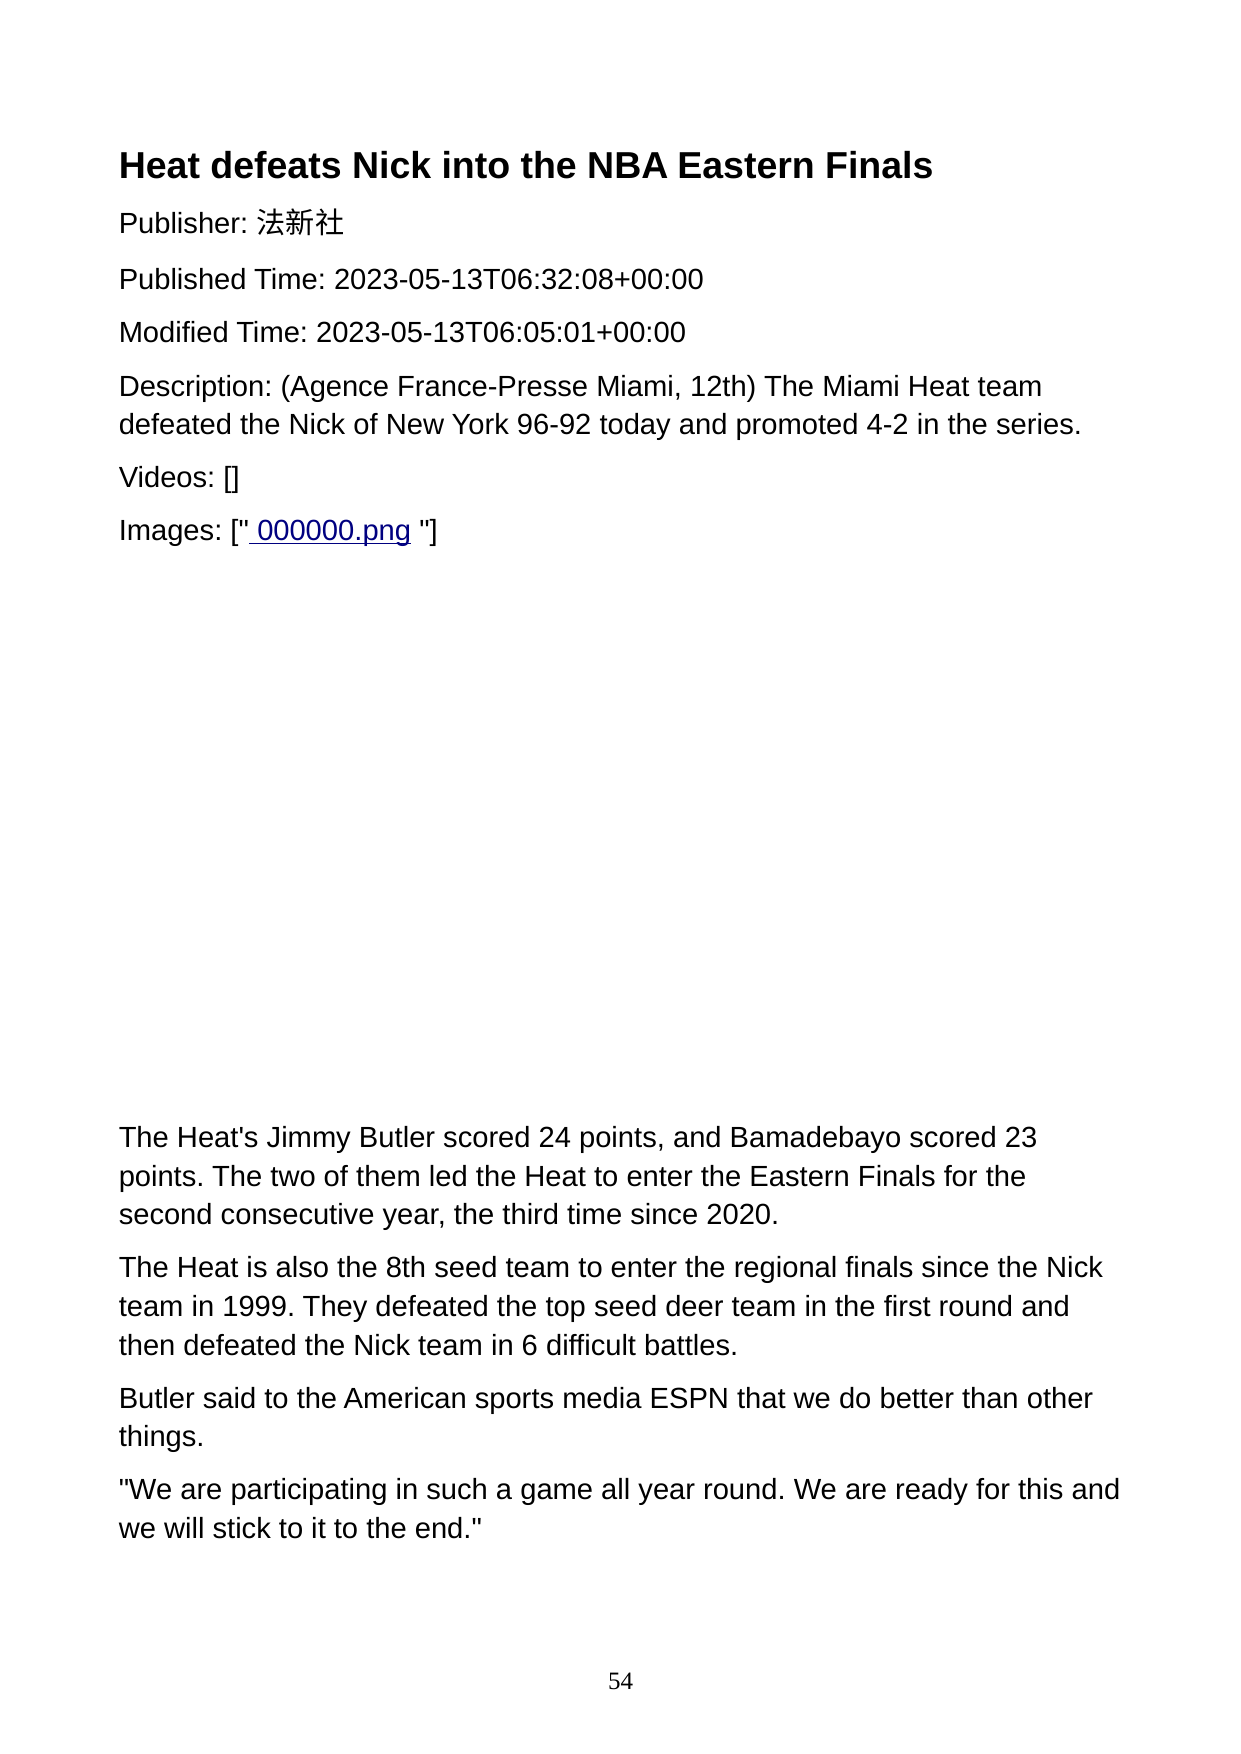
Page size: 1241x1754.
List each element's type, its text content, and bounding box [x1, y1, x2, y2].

text The Heat's Jimmy Butler scored 24 points, and Bamadebayo scored 23 points. The two of them led the Heat to enter the Eastern Finals for the second consecutive year, the third time since 2020. [118, 566, 1122, 1231]
subtitle Heat defeats Nick into the NBA Eastern Finals [118, 143, 1122, 187]
text Published Time: 2023-05-13T06:32:08+00:00 [118, 262, 1122, 296]
text The Heat is also the 8th seed team to enter the regional finals since the Nick team in 1999. They defeated the top seed deer team in the first round and then defeated the Nick team in 6 difficult battles. [118, 1251, 1122, 1361]
text Modified Time: 2023-05-13T06:05:01+00:00 [118, 315, 1122, 349]
text Butler said to the American sports media ESPN that we do better than other things. [118, 1381, 1122, 1453]
text Videos: [] [118, 460, 1122, 494]
text "We are participating in such a game all year round. We are ready for this and we will stick to it to the end." [118, 1472, 1122, 1544]
text Images: [" 000000.png "] [118, 513, 1122, 547]
text Description: (Agence France-Presse Miami, 12th) The Miami Heat team defeated the Nick of New York 96-92 today and promoted 4-2 in the series. [118, 368, 1122, 441]
text Publisher: 法新社 [118, 199, 1122, 241]
